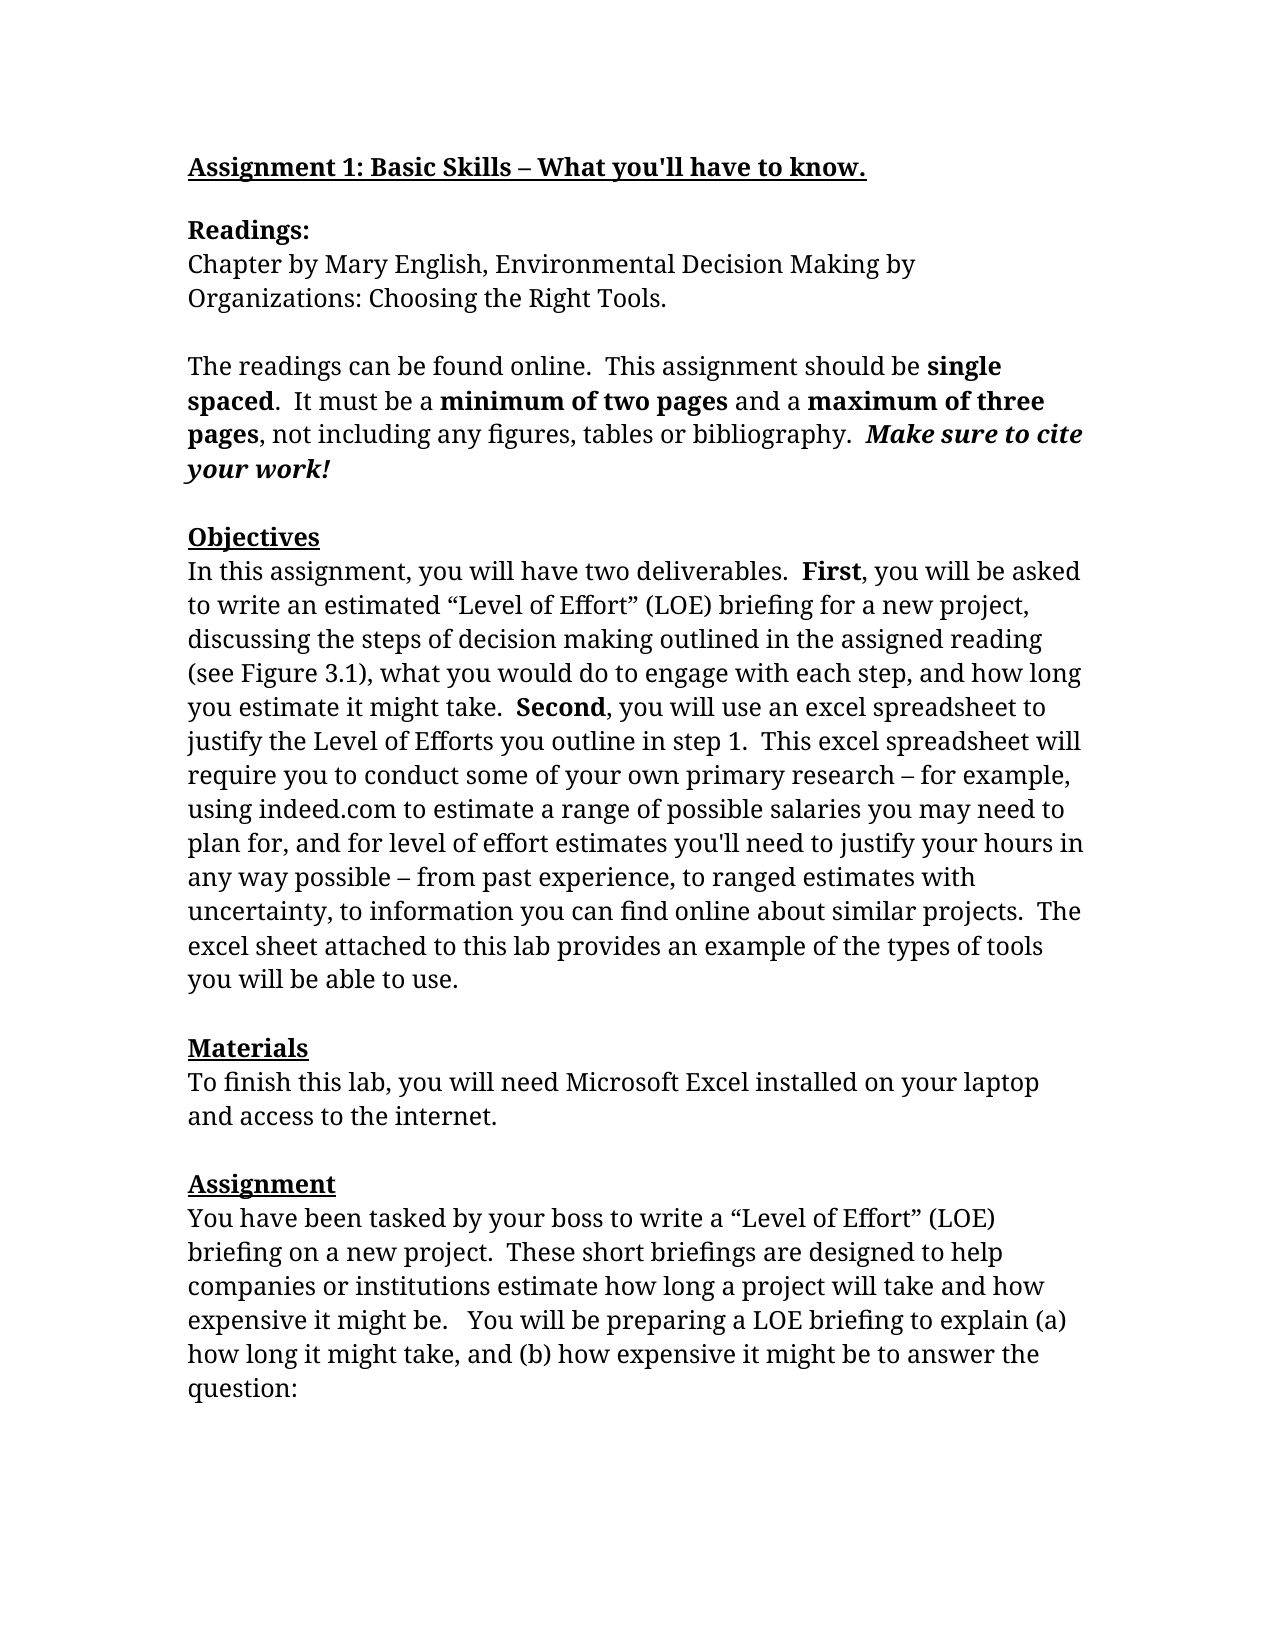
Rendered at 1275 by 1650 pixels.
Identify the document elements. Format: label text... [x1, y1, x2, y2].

text Materials [187, 1030, 1087, 1064]
text Assignment [187, 1167, 1087, 1201]
text The readings can be found online. This assignment should be single spaced. It must be a minimum of two pages and a maximum of three pages, not including any figures, tables or bibliography. Make sure to cite your work! [187, 349, 1087, 485]
text Readings: Chapter by Mary English, Environmental Decision Making by Organizations: Choosing the Right Tools. [187, 213, 1087, 315]
text Assignment 1: Basic Skills – What you'll have to know. [187, 150, 1087, 184]
text You have been tasked by your boss to write a “Level of Effort” (LOE) briefing on a new project. These short briefings are designed to help companies or institutions estimate how long a project will take and how expensive it might be. You will be preparing a LOE briefing to explain (a) how long it might take, and (b) how expensive it might be to answer the question: [187, 1201, 1087, 1405]
text In this assignment, you will have two deliverables. First, you will be asked to write an estimated “Level of Effort” (LOE) briefing for a new project, discussing the steps of decision making outlined in the assigned reading (see Figure 3.1), what you would do to engage with each step, and how long you estimate it might take. Second, you will use an excel spreadsheet to justify the Level of Efforts you outline in step 1. This excel spreadsheet will require you to conduct some of your own primary research – for example, using indeed.com to estimate a range of possible salaries you may need to plan for, and for level of effort estimates you'll need to justify your hours in any way possible – from past experience, to ranged estimates with uncertainty, to information you can find online about similar projects. The excel sheet attached to this lab provides an example of the types of tools you will be able to use. [187, 553, 1087, 996]
text Objectives [187, 519, 1087, 553]
text To finish this lab, you will need Microsoft Excel installed on your laptop and access to the internet. [187, 1064, 1087, 1132]
